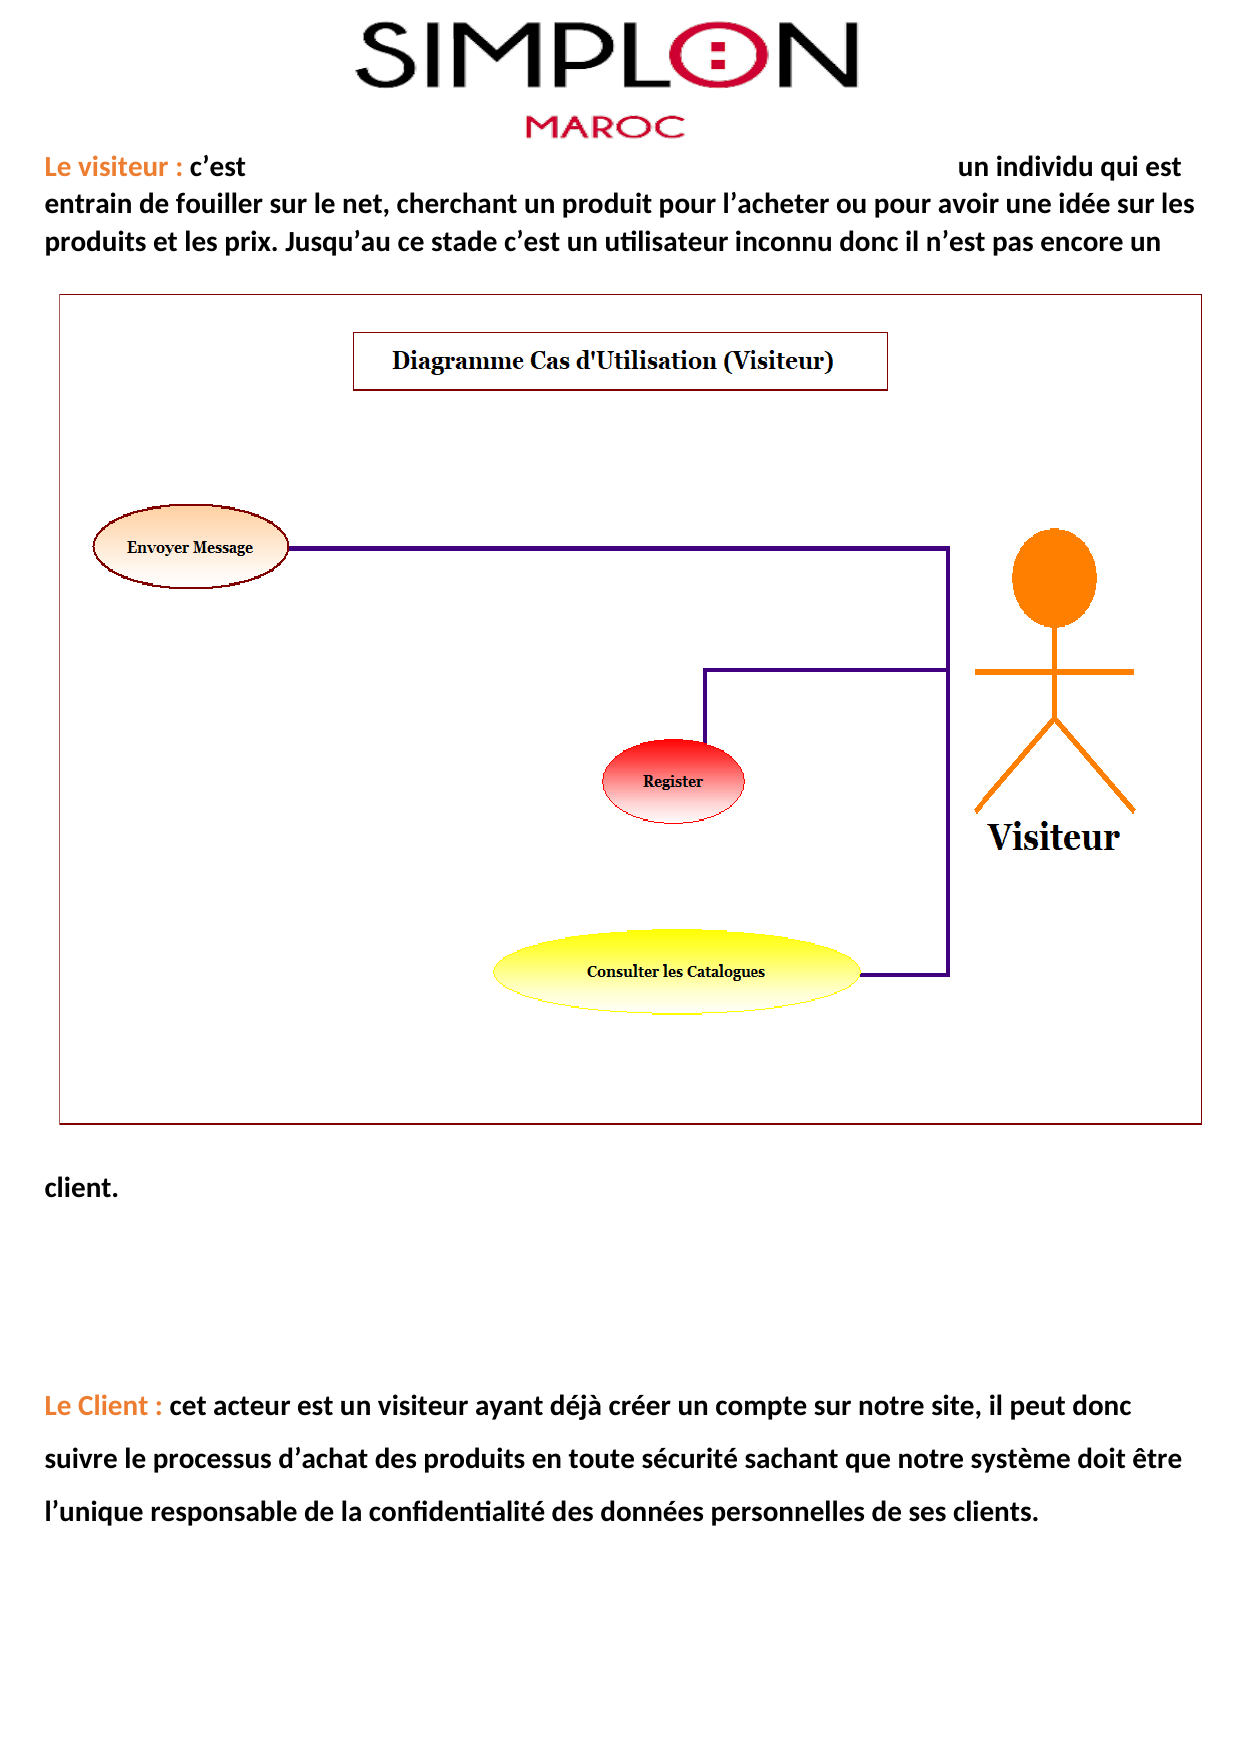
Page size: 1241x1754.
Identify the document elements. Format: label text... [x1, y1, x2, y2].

text Le visiteur : c’est un individu qui est entrain de fouiller sur le net, cherchant un produit pour l’acheter ou pour avoir une idée sur les produits et les prix. Jusqu’au ce stade c’est un utilisateur inconnu donc il n’est pas encore un client. [44, 148, 1214, 1205]
text Le Client : cet acteur est un visiteur ayant déjà créer un compte sur notre site, il peut donc suivre le processus d’achat des produits en toute sécurité sachant que notre système doit être l’unique responsable de la confidentialité des données personnelles de ses clients. [44, 1387, 1196, 1529]
